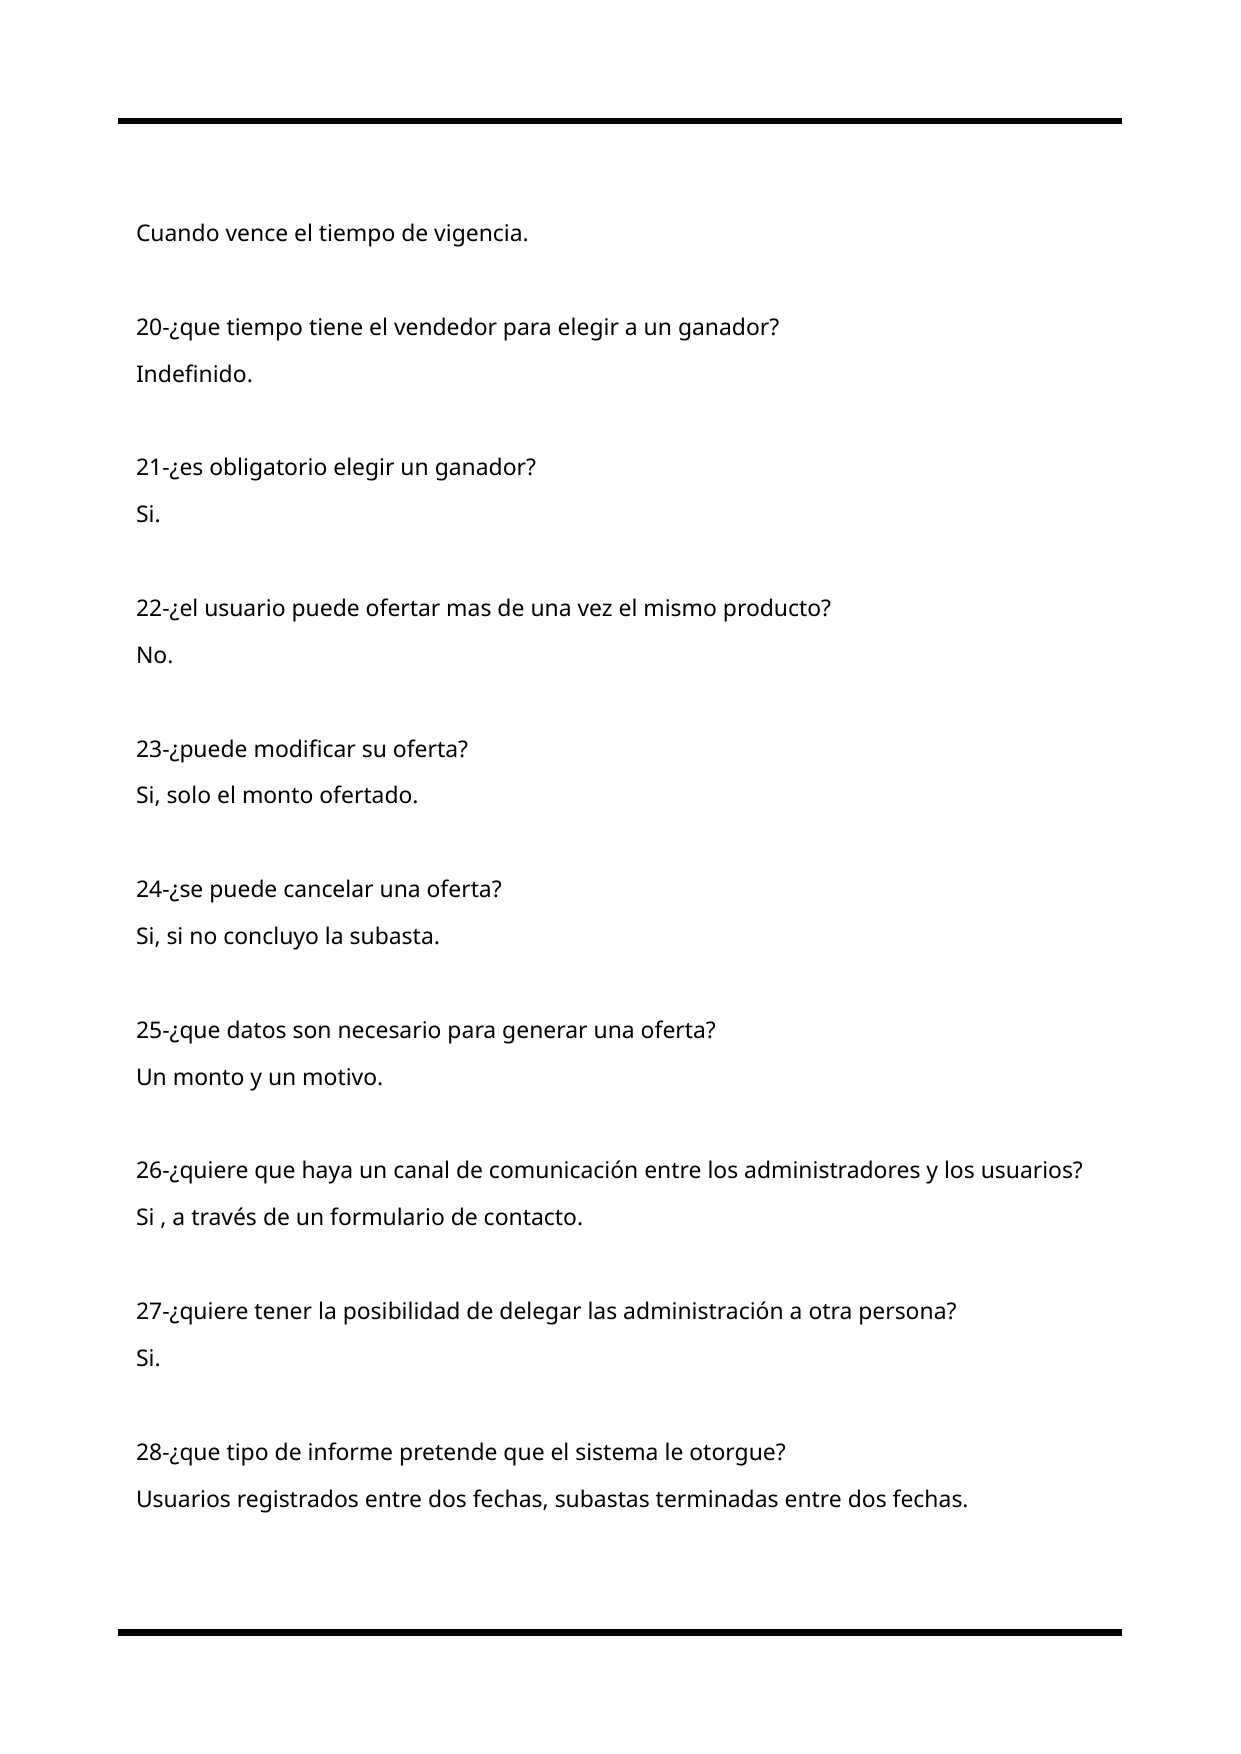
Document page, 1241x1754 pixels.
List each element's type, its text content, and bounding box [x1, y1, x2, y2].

text Cuando vence el tiempo de vigencia. [136, 217, 1104, 248]
text 24-¿se puede cancelar una oferta? [136, 873, 1104, 904]
text 21-¿es obligatorio elegir un ganador? [136, 451, 1104, 483]
text 28-¿que tipo de informe pretende que el sistema le otorgue? [136, 1436, 1104, 1467]
text Si. [136, 498, 1104, 529]
text Si, solo el monto ofertado. [136, 779, 1104, 811]
text Si. [136, 1342, 1104, 1373]
text 26-¿quiere que haya un canal de comunicación entre los administradores y los usuarios? [136, 1154, 1104, 1186]
text Un monto y un motivo. [136, 1061, 1104, 1092]
text Si, si no concluyo la subasta. [136, 920, 1104, 951]
text 20-¿que tiempo tiene el vendedor para elegir a un ganador? [136, 311, 1104, 342]
text Indefinido. [136, 358, 1104, 389]
text 25-¿que datos son necesario para generar una oferta? [136, 1014, 1104, 1045]
text No. [136, 639, 1104, 670]
text 22-¿el usuario puede ofertar mas de una vez el mismo producto? [136, 592, 1104, 623]
text Usuarios registrados entre dos fechas, subastas terminadas entre dos fechas. [136, 1483, 1104, 1514]
text 27-¿quiere tener la posibilidad de delegar las administración a otra persona? [136, 1295, 1104, 1326]
text 23-¿puede modificar su oferta? [136, 733, 1104, 764]
text Si , a través de un formulario de contacto. [136, 1201, 1104, 1233]
